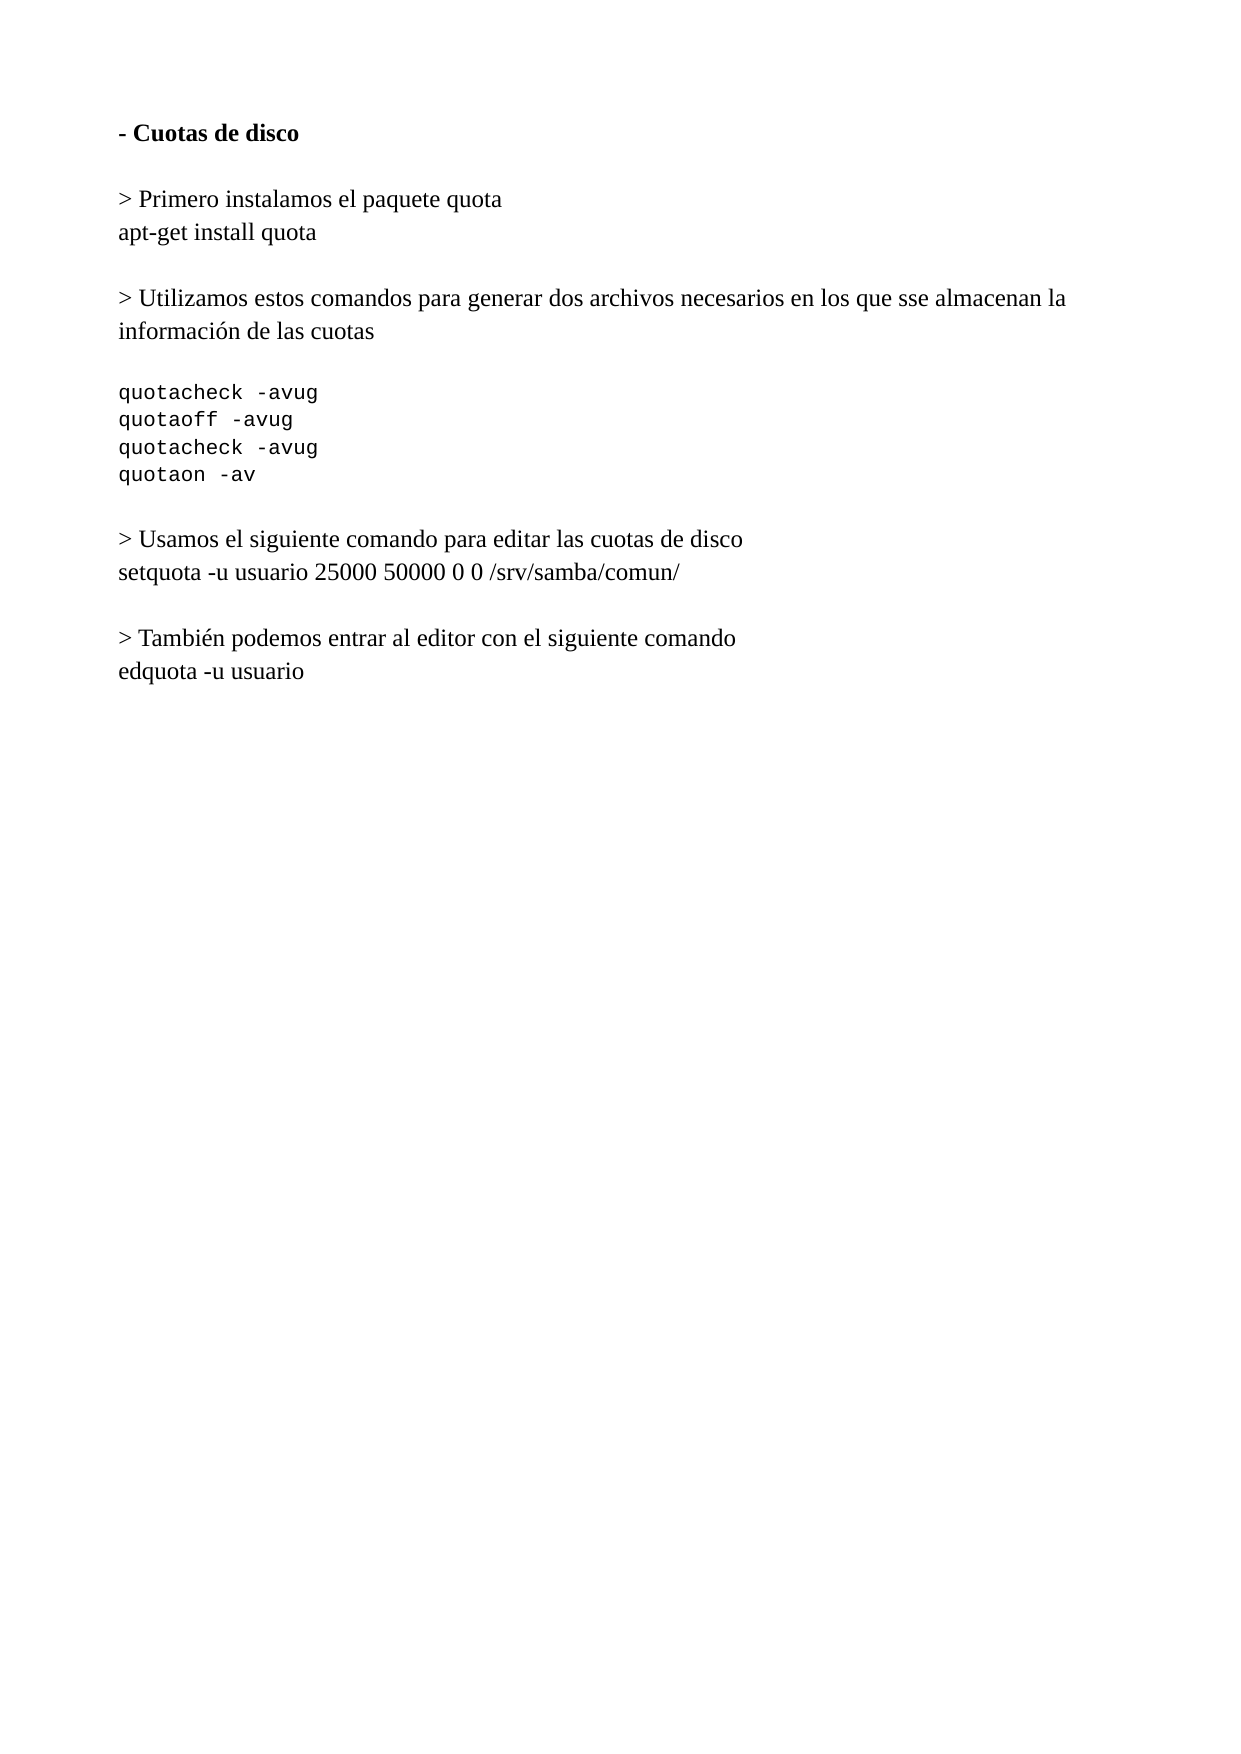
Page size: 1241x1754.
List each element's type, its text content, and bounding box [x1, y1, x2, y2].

text quotacheck -avug [118, 437, 1122, 460]
text > También podemos entrar al editor con el siguiente comando [118, 623, 1122, 652]
text quotacheck -avug [118, 382, 1122, 406]
text > Usamos el siguiente comando para editar las cuotas de disco [118, 524, 1122, 553]
text quotaon -av [118, 464, 1122, 487]
text > Primero instalamos el paquete quota [118, 184, 1122, 213]
text edquota -u usuario [118, 656, 1122, 685]
text > Utilizamos estos comandos para generar dos archivos necesarios en los que sse almacenan la información de las cuotas [118, 283, 1122, 345]
text quotaoff -avug [118, 409, 1122, 433]
text - Cuotas de disco [118, 118, 1122, 147]
text apt-get install quota [118, 217, 1122, 246]
text setquota -u usuario 25000 50000 0 0 /srv/samba/comun/ [118, 557, 1122, 586]
